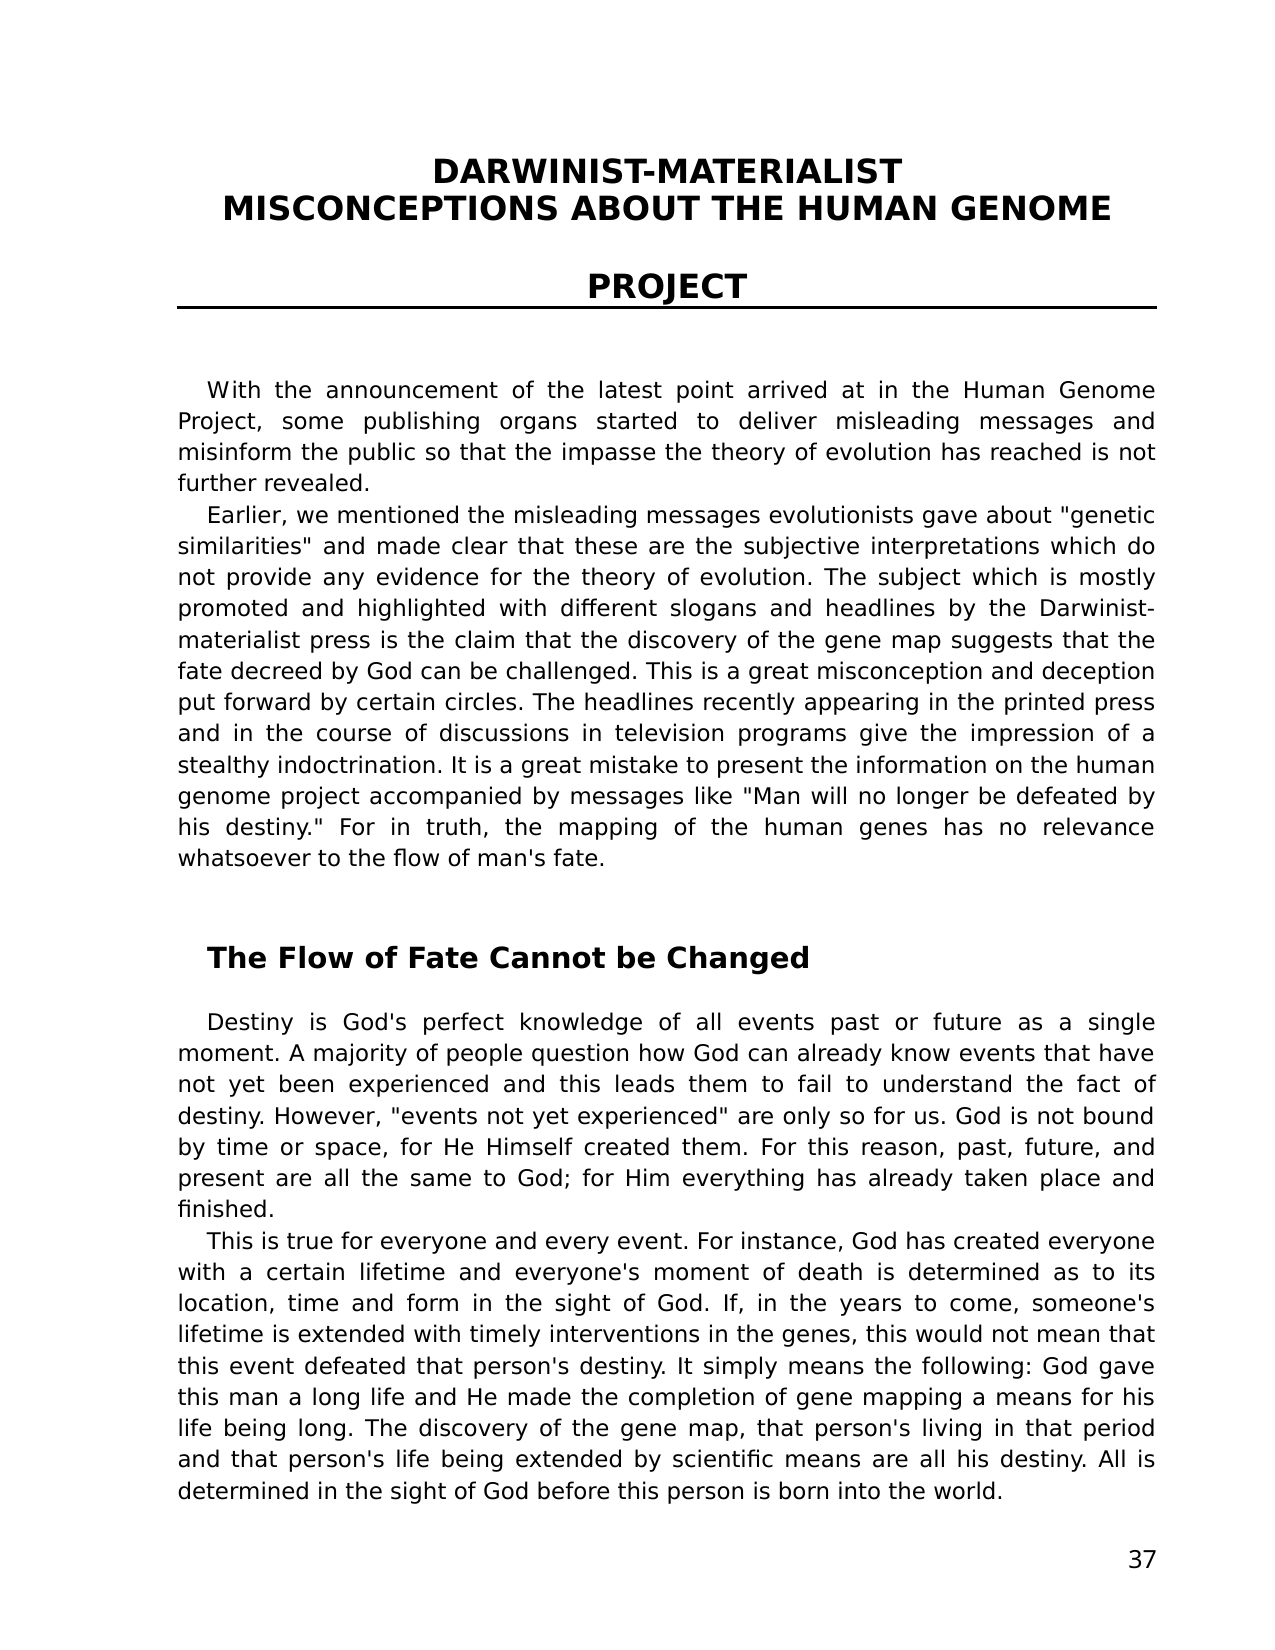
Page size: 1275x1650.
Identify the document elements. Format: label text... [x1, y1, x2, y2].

subtitle The Flow of Fate Cannot be Changed [177, 942, 1157, 976]
text Destiny is God's perfect knowledge of all events past or future as a single moment. A majority of people question how God can already know events that have not yet been experienced and this leads them to fail to understand the fact of destiny. However, "events not yet experienced" are only so for us. God is not bound by time or space, for He Himself created them. For this reason, past, future, and present are all the same to God; for Him everything has already taken place and finished. [177, 1005, 1157, 1224]
text Earlier, we mentioned the misleading messages evolutionists gave about "genetic similarities" and made clear that these are the subjective interpretations which do not provide any evidence for the theory of evolution. The subject which is mostly promoted and highlighted with different slogans and headlines by the Darwinist-materialist press is the claim that the discovery of the gene map suggests that the fate decreed by God can be challenged. This is a great misconception and deception put forward by certain circles. The headlines recently appearing in the printed press and in the course of discussions in television programs give the impression of a stealthy indoctrination. It is a great mistake to present the information on the human genome project accompanied by messages like "Man will no longer be defeated by his destiny." For in truth, the mapping of the human genes has no relevance whatsoever to the flow of man's fate. [177, 498, 1157, 873]
text DARWINIST-MATERIALIST [177, 158, 1157, 189]
text MISCONCEPTIONS ABOUT THE HUMAN GENOME PROJECT [177, 189, 1157, 306]
text With the announcement of the latest point arrived at in the Human Genome Project, some publishing organs started to deliver misleading messages and misinform the public so that the impasse the theory of evolution has reached is not further revealed. [177, 373, 1157, 498]
text This is true for everyone and every event. For instance, God has created everyone with a certain lifetime and everyone's moment of death is determined as to its location, time and form in the sight of God. If, in the years to come, someone's lifetime is extended with timely interventions in the genes, this would not mean that this event defeated that person's destiny. It simply means the following: God gave this man a long life and He made the completion of gene mapping a means for his life being long. The discovery of the gene map, that person's living in that period and that person's life being extended by scientific means are all his destiny. All is determined in the sight of God before this person is born into the world. [177, 1224, 1157, 1505]
